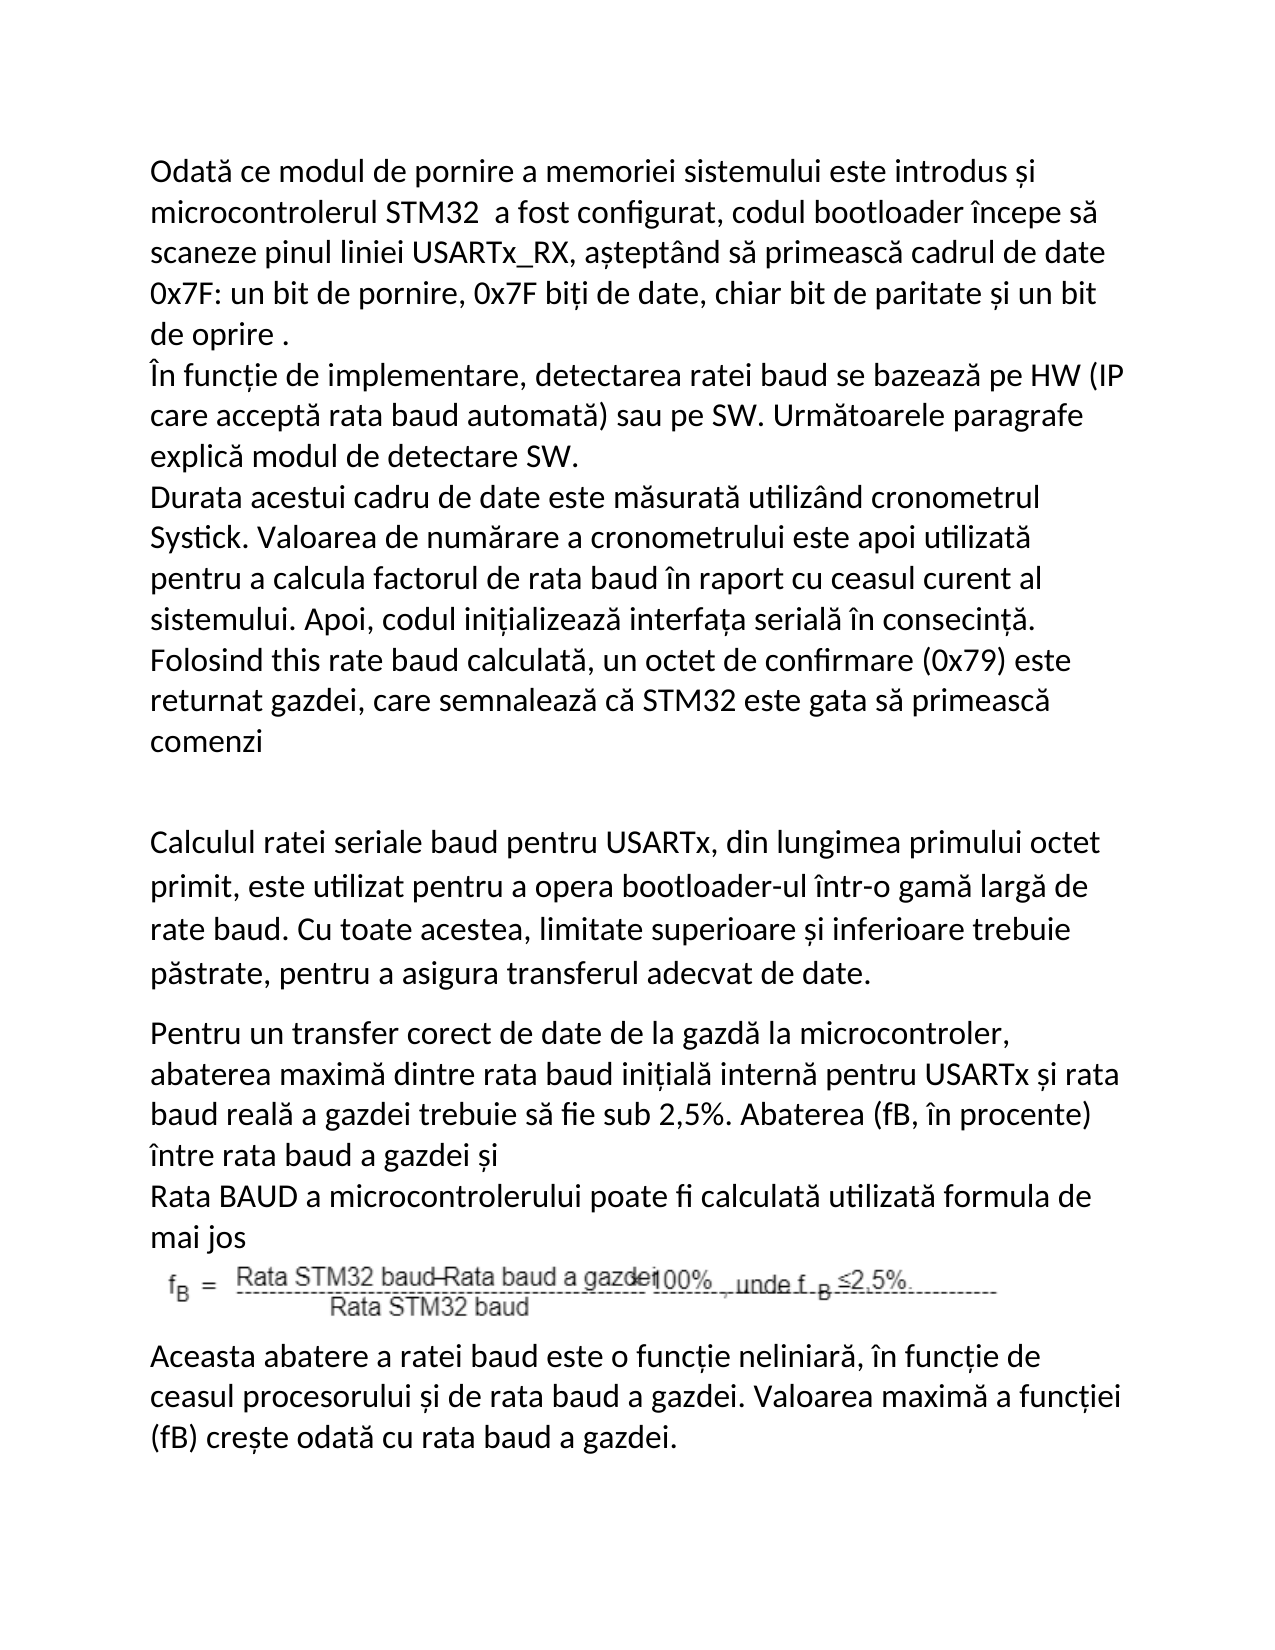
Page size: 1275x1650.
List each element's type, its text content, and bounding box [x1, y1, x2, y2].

text Aceasta abatere a ratei baud este o funcție neliniară, în funcție de ceasul procesorului și de rata baud a gazdei. Valoarea maximă a funcției (fB) crește odată cu rata baud a gazdei. [150, 1334, 1125, 1457]
text Odată ce modul de pornire a memoriei sistemului este introdus și microcontrolerul STM32 a fost configurat, codul bootloader începe să scaneze pinul liniei USARTx_RX, așteptând să primească cadrul de date 0x7F: un bit de pornire, 0x7F biți de date, chiar bit de paritate și un bit de oprire . [150, 150, 1125, 354]
text Durata acestui cadru de date este măsurată utilizând cronometrul Systick. Valoarea de numărare a cronometrului este apoi utilizată pentru a calcula factorul de rata baud în raport cu ceasul curent al sistemului. Apoi, codul inițializează interfața serială în consecință. Folosind this rate baud calculată, un octet de confirmare (0x79) este returnat gazdei, care semnalează că STM32 este gata să primească comenzi [150, 476, 1125, 761]
text Pentru un transfer corect de date de la gazdă la microcontroler, abaterea maximă dintre rata baud inițială internă pentru USARTx și rata baud reală a gazdei trebuie să fie sub 2,5%. Abaterea (fB, în procente) între rata baud a gazdei și [150, 1012, 1125, 1175]
text În funcție de implementare, detectarea ratei baud se bazează pe HW (IP care acceptă rata baud automată) sau pe SW. Următoarele paragrafe explică modul de detectare SW. [150, 354, 1125, 476]
text Rata BAUD a microcontrolerului poate fi calculată utilizată formula de mai jos [150, 1175, 1125, 1256]
text Calculul ratei seriale baud pentru USARTx, din lungimea primului octet primit, este utilizat pentru a opera bootloader-ul într-o gamă largă de rate baud. Cu toate acestea, limitate superioare și inferioare trebuie păstrate, pentru a asigura transferul adecvat de date. [150, 821, 1125, 992]
